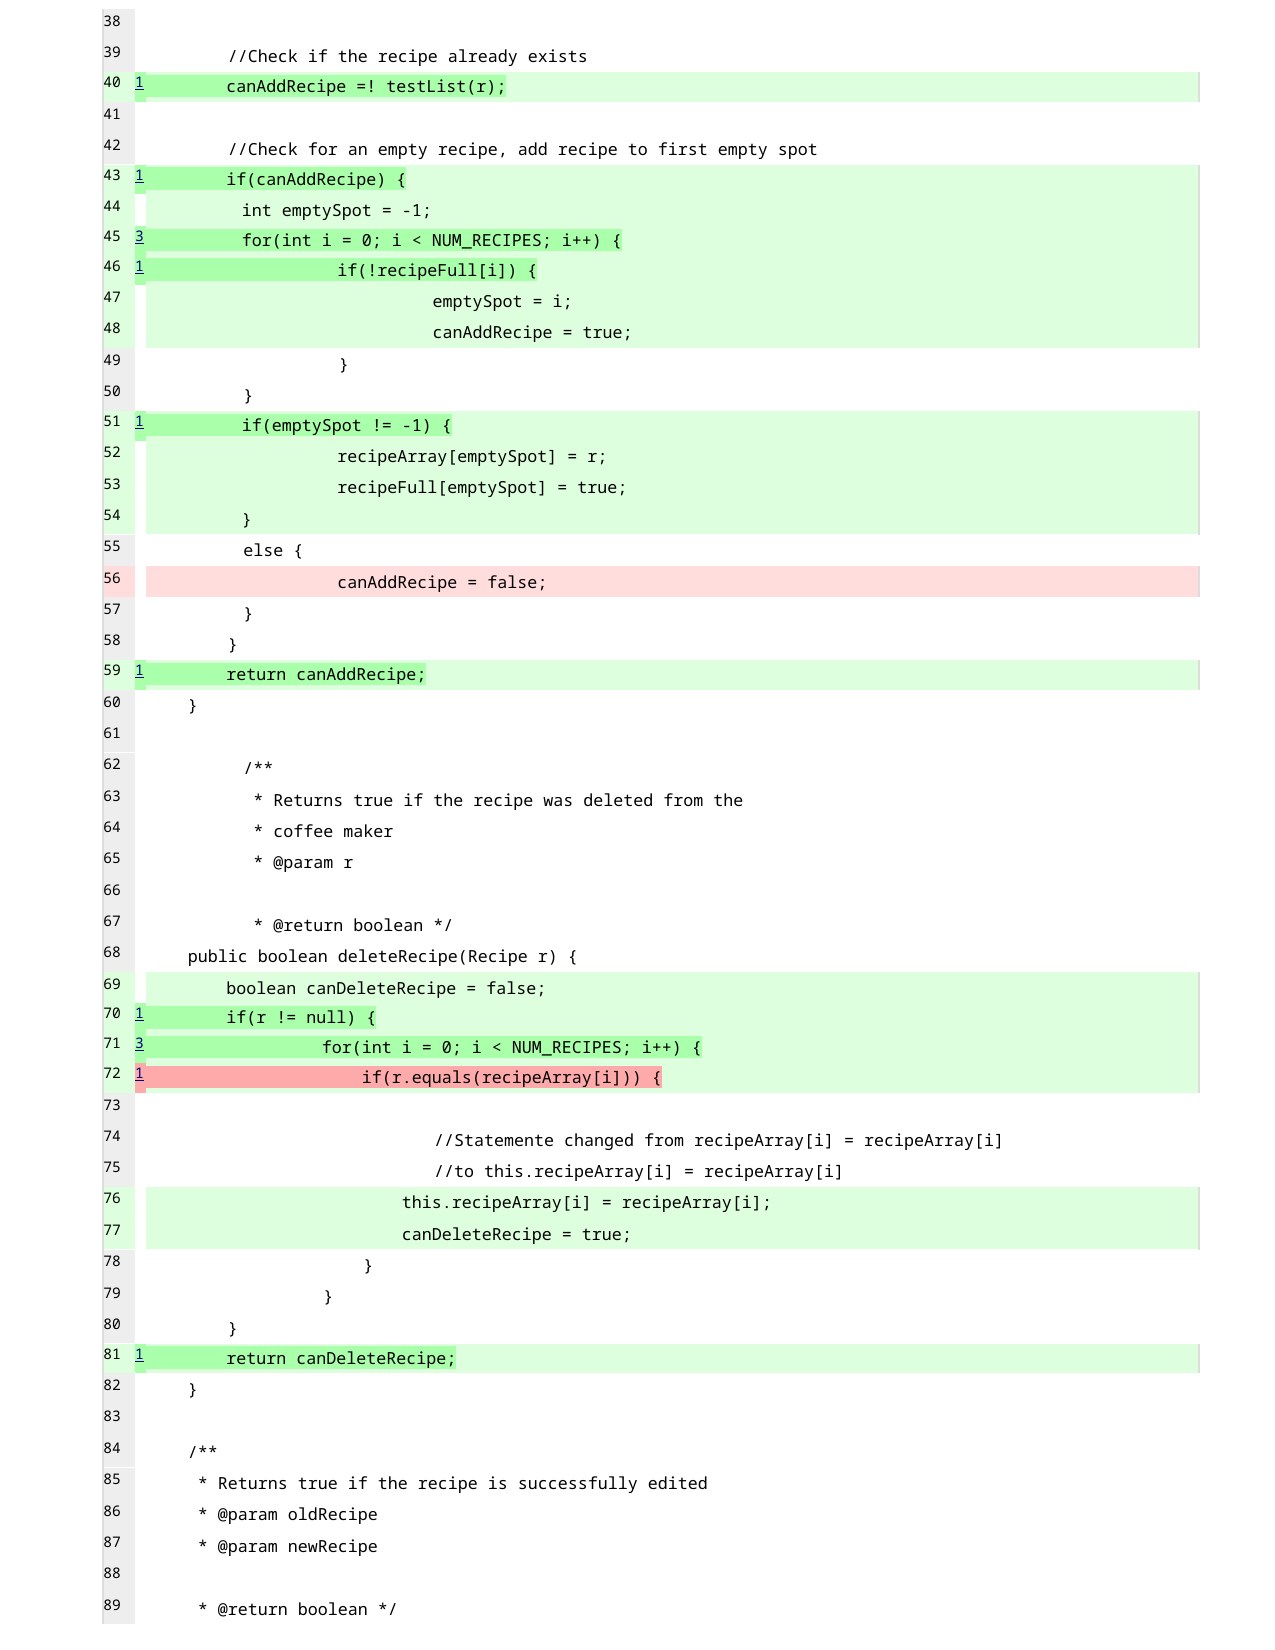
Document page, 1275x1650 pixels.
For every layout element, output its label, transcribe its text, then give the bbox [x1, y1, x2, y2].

table_cell 53 [104, 472, 135, 503]
table_cell 39 [104, 41, 135, 72]
table_cell 65 [104, 847, 135, 878]
table_cell 42 [104, 133, 135, 164]
table_cell [135, 1312, 146, 1343]
table_cell 85 [104, 1468, 135, 1499]
table_cell 1 [135, 660, 146, 690]
table_cell * @param oldRecipe [146, 1499, 1199, 1530]
table_cell 84 [104, 1436, 135, 1467]
table_cell [135, 909, 146, 941]
table_cell [135, 1405, 146, 1436]
table_cell 62 [104, 753, 135, 784]
table_cell return canDeleteRecipe; [146, 1344, 1198, 1373]
table_cell * @return boolean */ [146, 909, 1199, 941]
table_cell [135, 1561, 146, 1593]
table_cell [135, 1593, 146, 1624]
table_cell [135, 285, 146, 317]
table_cell if(r.equals(recipeArray[i])) { [146, 1063, 1198, 1093]
table_cell boolean canDeleteRecipe = false; [146, 972, 1198, 1003]
table_cell 88 [104, 1561, 135, 1593]
table_cell 1 [135, 1063, 146, 1093]
table_cell if(!recipeFull[i]) { [146, 256, 1198, 285]
table_cell canAddRecipe = false; [146, 566, 1198, 597]
table_cell 73 [104, 1093, 135, 1124]
table_cell /** [146, 753, 1199, 784]
table_cell 58 [104, 629, 135, 660]
table_cell 67 [104, 909, 135, 941]
table_cell emptySpot = i; [146, 285, 1198, 317]
table_cell [135, 721, 146, 752]
table_cell } [146, 348, 1199, 379]
table_cell 48 [104, 317, 135, 348]
table_cell } [146, 1312, 1199, 1343]
table_cell canDeleteRecipe = true; [146, 1218, 1198, 1249]
table_cell } [146, 597, 1199, 629]
table_cell [135, 784, 146, 815]
table_cell 49 [104, 348, 135, 379]
table_cell 89 [104, 1593, 135, 1624]
table_cell [135, 535, 146, 566]
table_cell [146, 102, 1199, 133]
table_cell [135, 1155, 146, 1187]
table_cell canAddRecipe = true; [146, 317, 1198, 348]
table_cell [135, 941, 146, 972]
table_cell 82 [104, 1373, 135, 1405]
table_cell 38 [104, 9, 135, 41]
table_cell [135, 1218, 146, 1249]
table_cell * coffee maker [146, 815, 1199, 847]
table_cell 70 [104, 1003, 135, 1033]
table_cell 59 [104, 660, 135, 690]
table_cell [146, 9, 1199, 41]
table_cell 1 [135, 256, 146, 285]
table_cell [135, 1250, 146, 1281]
table_cell } [146, 1281, 1199, 1312]
table_cell [135, 317, 146, 348]
table_cell [135, 597, 146, 629]
table_cell [135, 847, 146, 878]
table_cell [135, 878, 146, 909]
table_cell 79 [104, 1281, 135, 1312]
table_cell 61 [104, 721, 135, 752]
table_cell int emptySpot = -1; [146, 194, 1198, 226]
table_cell if(canAddRecipe) { [146, 165, 1198, 194]
table_cell 45 [104, 226, 135, 256]
table_cell canAddRecipe =! testList(r); [146, 72, 1198, 102]
table_cell * @param newRecipe [146, 1530, 1199, 1561]
table_cell //Check for an empty recipe, add recipe to first empty spot [146, 133, 1199, 164]
table_cell [135, 379, 146, 411]
table_cell [135, 972, 146, 1003]
table_cell [135, 503, 146, 534]
table_cell 40 [104, 72, 135, 102]
table_cell 75 [104, 1155, 135, 1187]
table_cell recipeArray[emptySpot] = r; [146, 441, 1198, 472]
table_cell /** [146, 1436, 1199, 1467]
table_cell [135, 1093, 146, 1124]
table_cell //to this.recipeArray[i] = recipeArray[i] [146, 1155, 1199, 1187]
table_cell 77 [104, 1218, 135, 1249]
table_cell } [146, 503, 1198, 534]
table_cell 74 [104, 1124, 135, 1155]
table_cell 57 [104, 597, 135, 629]
table_cell [135, 1468, 146, 1499]
table_cell [135, 194, 146, 226]
table_cell [135, 41, 146, 72]
table_cell else { [146, 535, 1199, 566]
table_cell * @param r [146, 847, 1199, 878]
table_cell 50 [104, 379, 135, 411]
table_cell [135, 629, 146, 660]
table_cell [135, 472, 146, 503]
table_cell [135, 441, 146, 472]
table_cell recipeFull[emptySpot] = true; [146, 472, 1198, 503]
table_cell * Returns true if the recipe is successfully edited [146, 1468, 1199, 1499]
table_cell 1 [135, 411, 146, 441]
table_cell [135, 1530, 146, 1561]
table_cell 3 [135, 1033, 146, 1063]
table_cell [135, 102, 146, 133]
table_cell [135, 9, 146, 41]
table_cell 56 [104, 566, 135, 597]
table_cell for(int i = 0; i < NUM_RECIPES; i++) { [146, 226, 1198, 256]
table_cell 1 [135, 1344, 146, 1373]
table_cell } [146, 1373, 1199, 1405]
table_cell 52 [104, 441, 135, 472]
table_cell } [146, 690, 1199, 721]
table_cell 55 [104, 535, 135, 566]
table_cell 64 [104, 815, 135, 847]
table_cell [135, 1499, 146, 1530]
table_cell 60 [104, 690, 135, 721]
table_cell 41 [104, 102, 135, 133]
table_cell [135, 566, 146, 597]
table_cell 43 [104, 165, 135, 194]
table_cell 1 [135, 1003, 146, 1033]
table_cell if(emptySpot != -1) { [146, 411, 1198, 441]
table_cell [135, 815, 146, 847]
table_cell public boolean deleteRecipe(Recipe r) { [146, 941, 1199, 972]
table_cell } [146, 629, 1199, 660]
table_cell 1 [135, 72, 146, 102]
table_cell [146, 1093, 1199, 1124]
table_cell 87 [104, 1530, 135, 1561]
table_cell [146, 721, 1199, 752]
table_cell [146, 1405, 1199, 1436]
table_cell [146, 1561, 1199, 1593]
table_cell 76 [104, 1187, 135, 1218]
table_cell } [146, 379, 1199, 411]
table_cell * @return boolean */ [146, 1593, 1199, 1624]
table_cell //Check if the recipe already exists [146, 41, 1199, 72]
table_cell [135, 1281, 146, 1312]
table_cell 71 [104, 1033, 135, 1063]
table_cell [135, 1124, 146, 1155]
table_cell [135, 1187, 146, 1218]
table_cell 81 [104, 1344, 135, 1373]
table_cell 47 [104, 285, 135, 317]
table_cell [135, 133, 146, 164]
table_cell 51 [104, 411, 135, 441]
table_cell 54 [104, 503, 135, 534]
table_cell 78 [104, 1250, 135, 1281]
table_cell * Returns true if the recipe was deleted from the [146, 784, 1199, 815]
table_cell [135, 1436, 146, 1467]
table_cell [135, 753, 146, 784]
table_cell 63 [104, 784, 135, 815]
table_cell 1 [135, 165, 146, 194]
table_cell 83 [104, 1405, 135, 1436]
table_cell //Statemente changed from recipeArray[i] = recipeArray[i] [146, 1124, 1199, 1155]
table_cell 72 [104, 1063, 135, 1093]
table_cell for(int i = 0; i < NUM_RECIPES; i++) { [146, 1033, 1198, 1063]
table_cell return canAddRecipe; [146, 660, 1198, 690]
table_cell [135, 690, 146, 721]
table_cell 68 [104, 941, 135, 972]
table_cell [146, 878, 1199, 909]
table_cell 86 [104, 1499, 135, 1530]
table_cell 66 [104, 878, 135, 909]
table_cell this.recipeArray[i] = recipeArray[i]; [146, 1187, 1198, 1218]
table_cell if(r != null) { [146, 1003, 1198, 1033]
table_cell 69 [104, 972, 135, 1003]
table_cell [135, 348, 146, 379]
table_cell } [146, 1250, 1199, 1281]
table_cell 46 [104, 256, 135, 285]
table_cell 44 [104, 194, 135, 226]
table_cell [135, 1373, 146, 1405]
table_cell 80 [104, 1312, 135, 1343]
table_cell 3 [135, 226, 146, 256]
